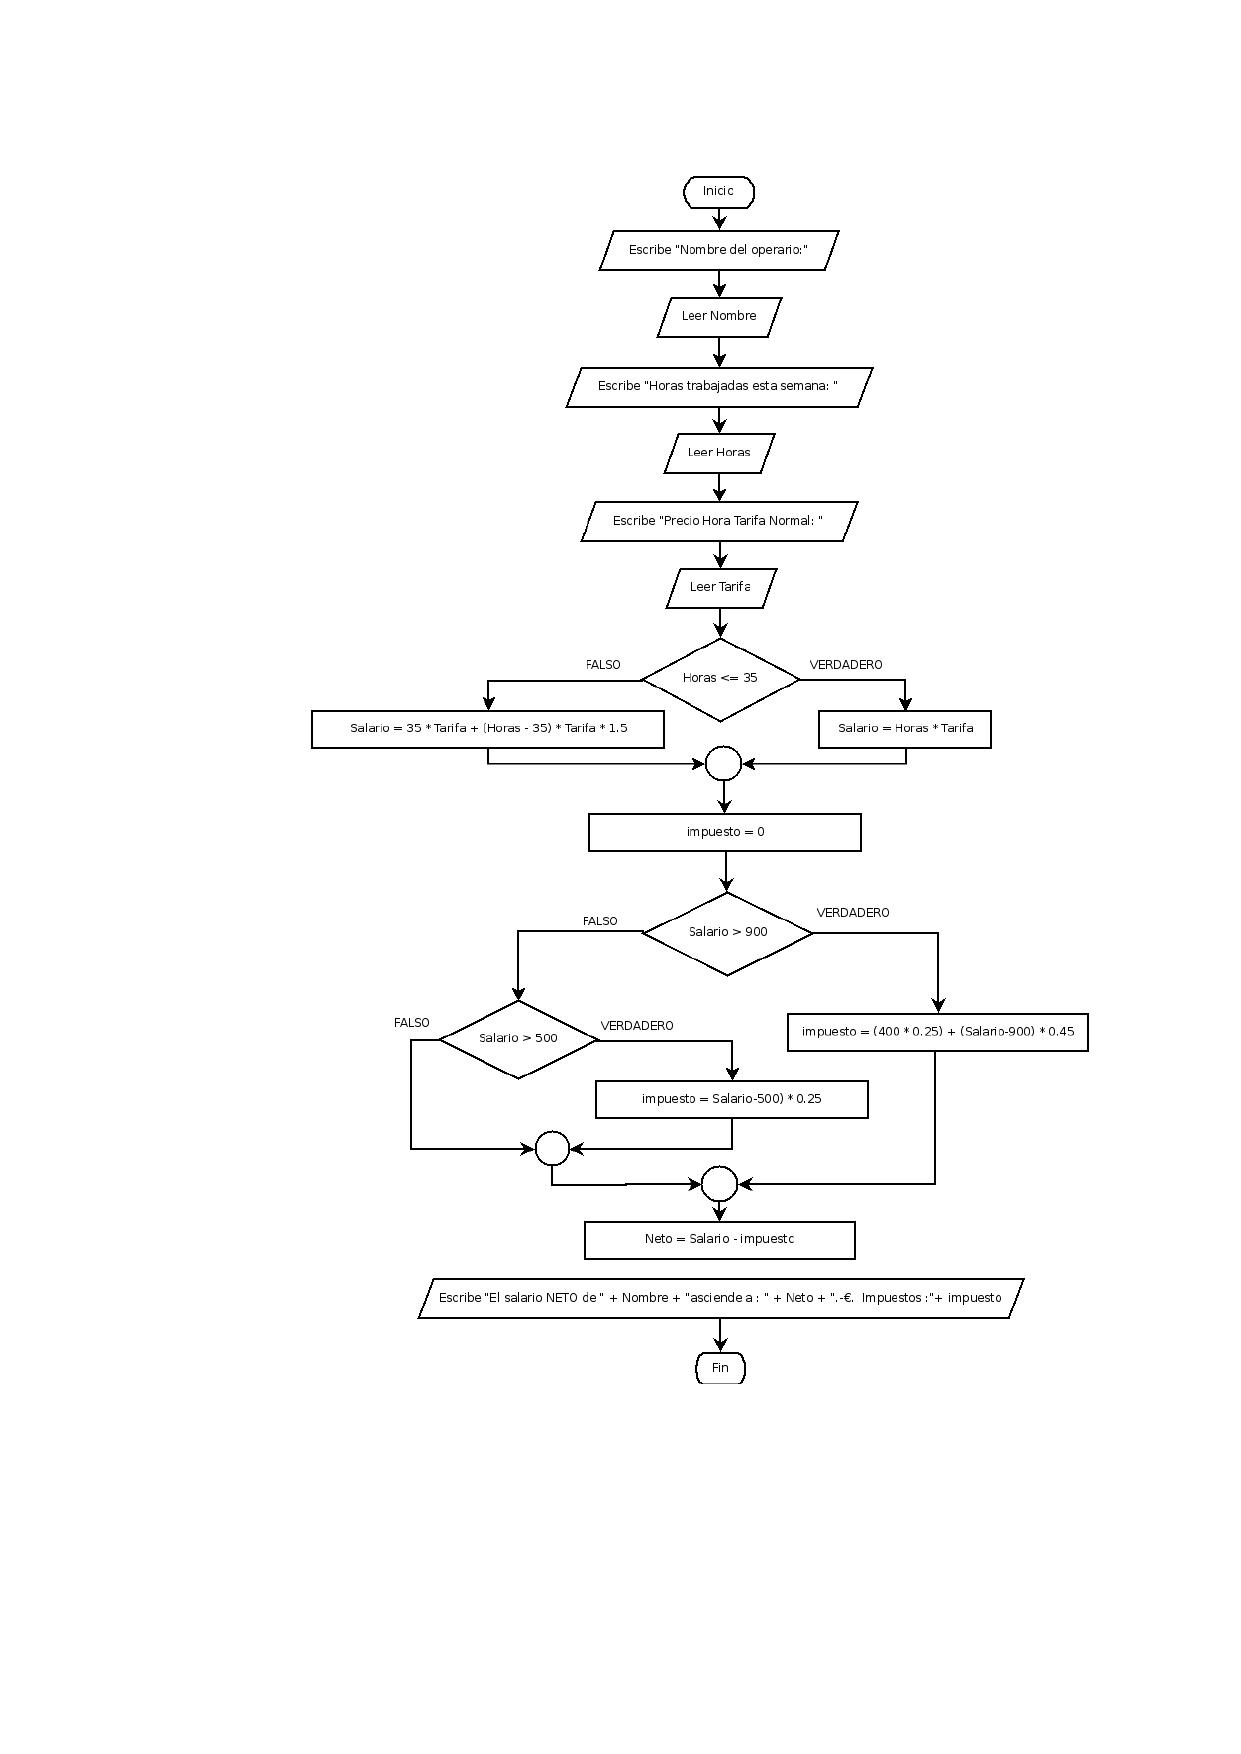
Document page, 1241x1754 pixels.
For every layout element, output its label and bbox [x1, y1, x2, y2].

picture [280, 147, 1103, 1384]
